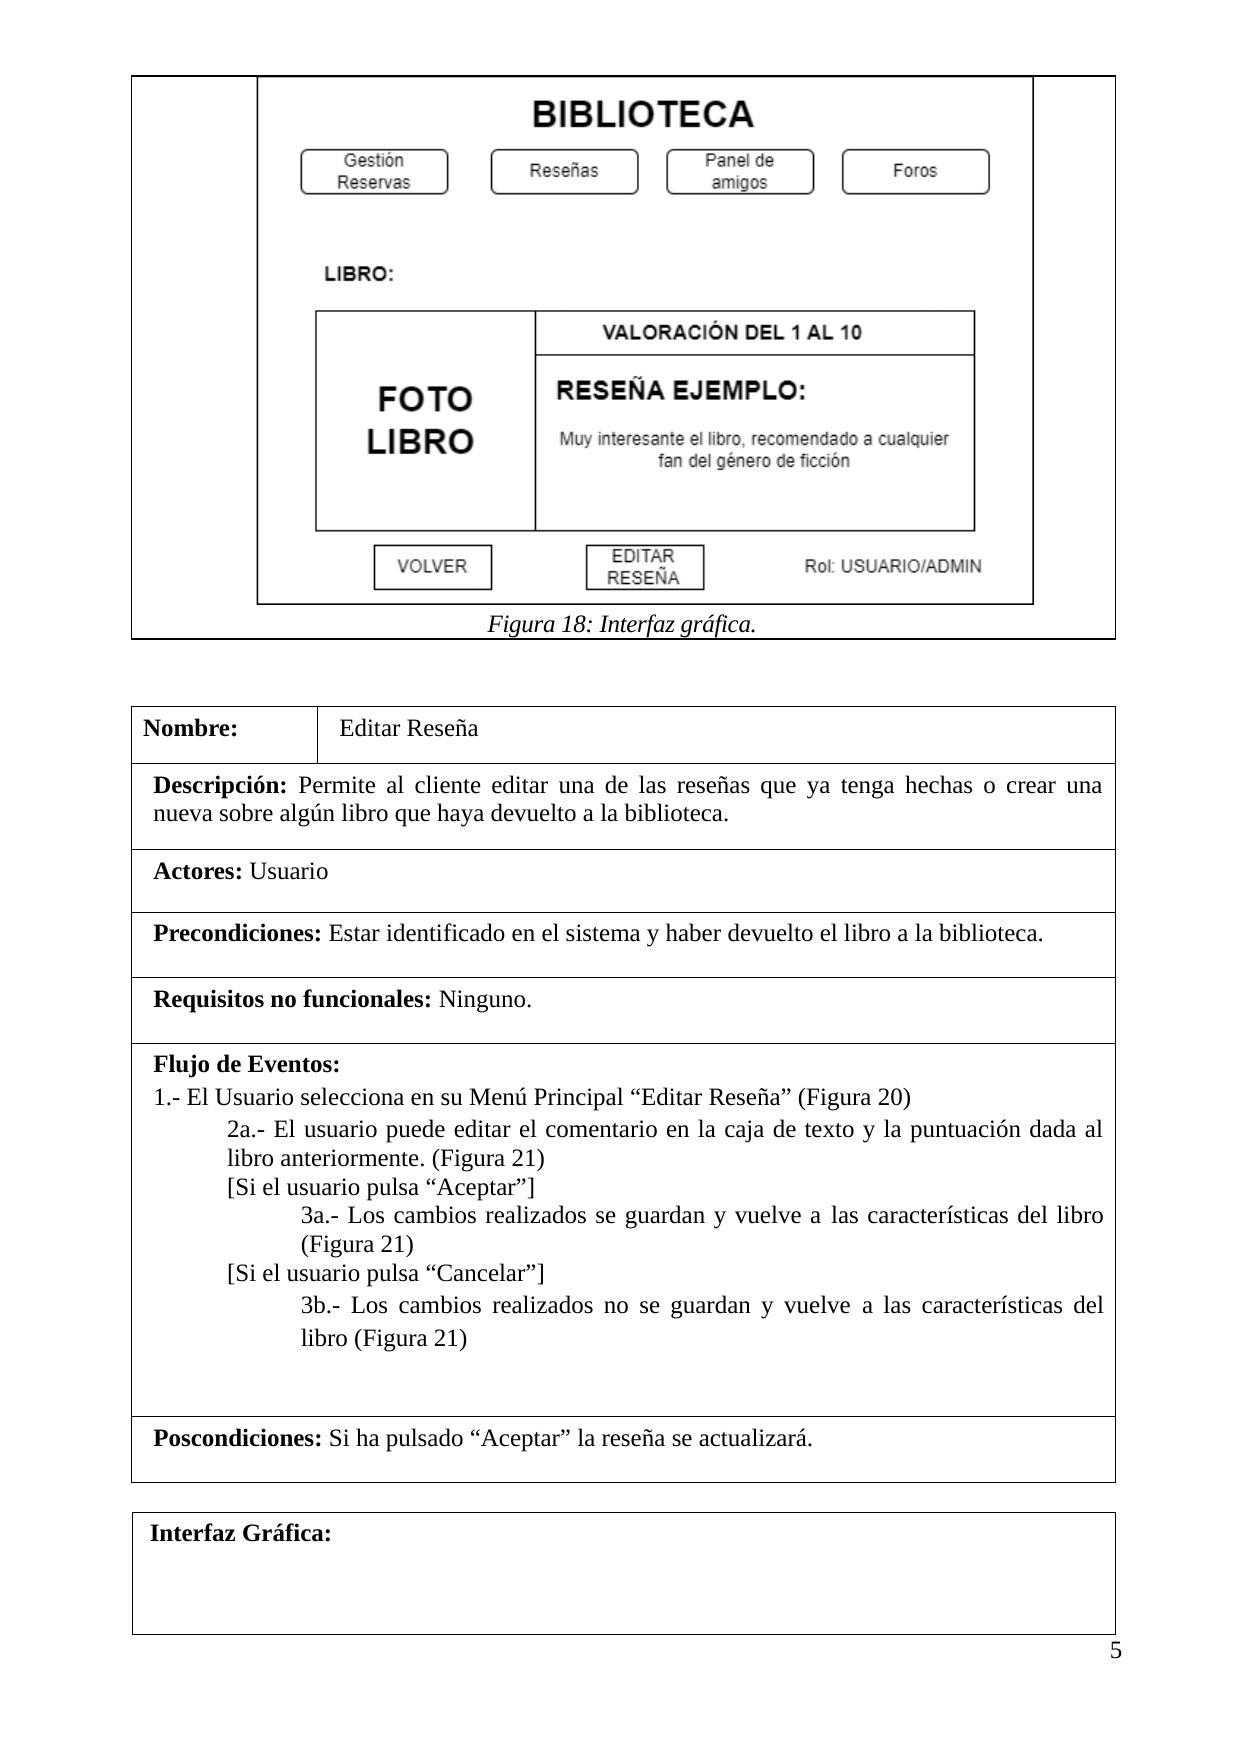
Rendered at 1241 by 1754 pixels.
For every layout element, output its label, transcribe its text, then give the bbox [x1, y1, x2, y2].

table_cell Requisitos no funcionales: Ninguno. [132, 978, 1115, 1043]
table_cell Flujo de Eventos: 1.- El Usuario selecciona en su Menú Principal “Editar Reseña” (Figura 20) 2a.- El usuario puede editar el comentario en la caja de texto y la puntuación dada al libro anteriormente. (Figura 21) [Si el usuario pulsa “Aceptar”] 3a.- Los cambios realizados se guardan y vuelve a las características del libro (Figura 21) [Si el usuario pulsa “Cancelar”] 3b.- Los cambios realizados no se guardan y vuelve a las características del libro (Figura 21) [132, 1044, 1115, 1416]
table_cell Poscondiciones: Si ha pulsado “Aceptar” la reseña se actualizará. [132, 1417, 1115, 1482]
table_cell Descripción: Permite al cliente editar una de las reseñas que ya tenga hechas o crear una nueva sobre algún libro que haya devuelto a la biblioteca. [132, 764, 1115, 849]
table_cell Nombre: [132, 707, 317, 763]
table_cell Precondiciones: Estar identificado en el sistema y haber devuelto el libro a la biblioteca. [132, 913, 1115, 977]
table_cell [132, 640, 1115, 706]
table_header Figura 18: Interfaz gráfica. [132, 77, 1115, 638]
table_cell Actores: Usuario [132, 850, 1115, 912]
table_cell Editar Reseña [318, 707, 1115, 763]
table_header Interfaz Gráfica: [133, 1513, 1115, 1634]
